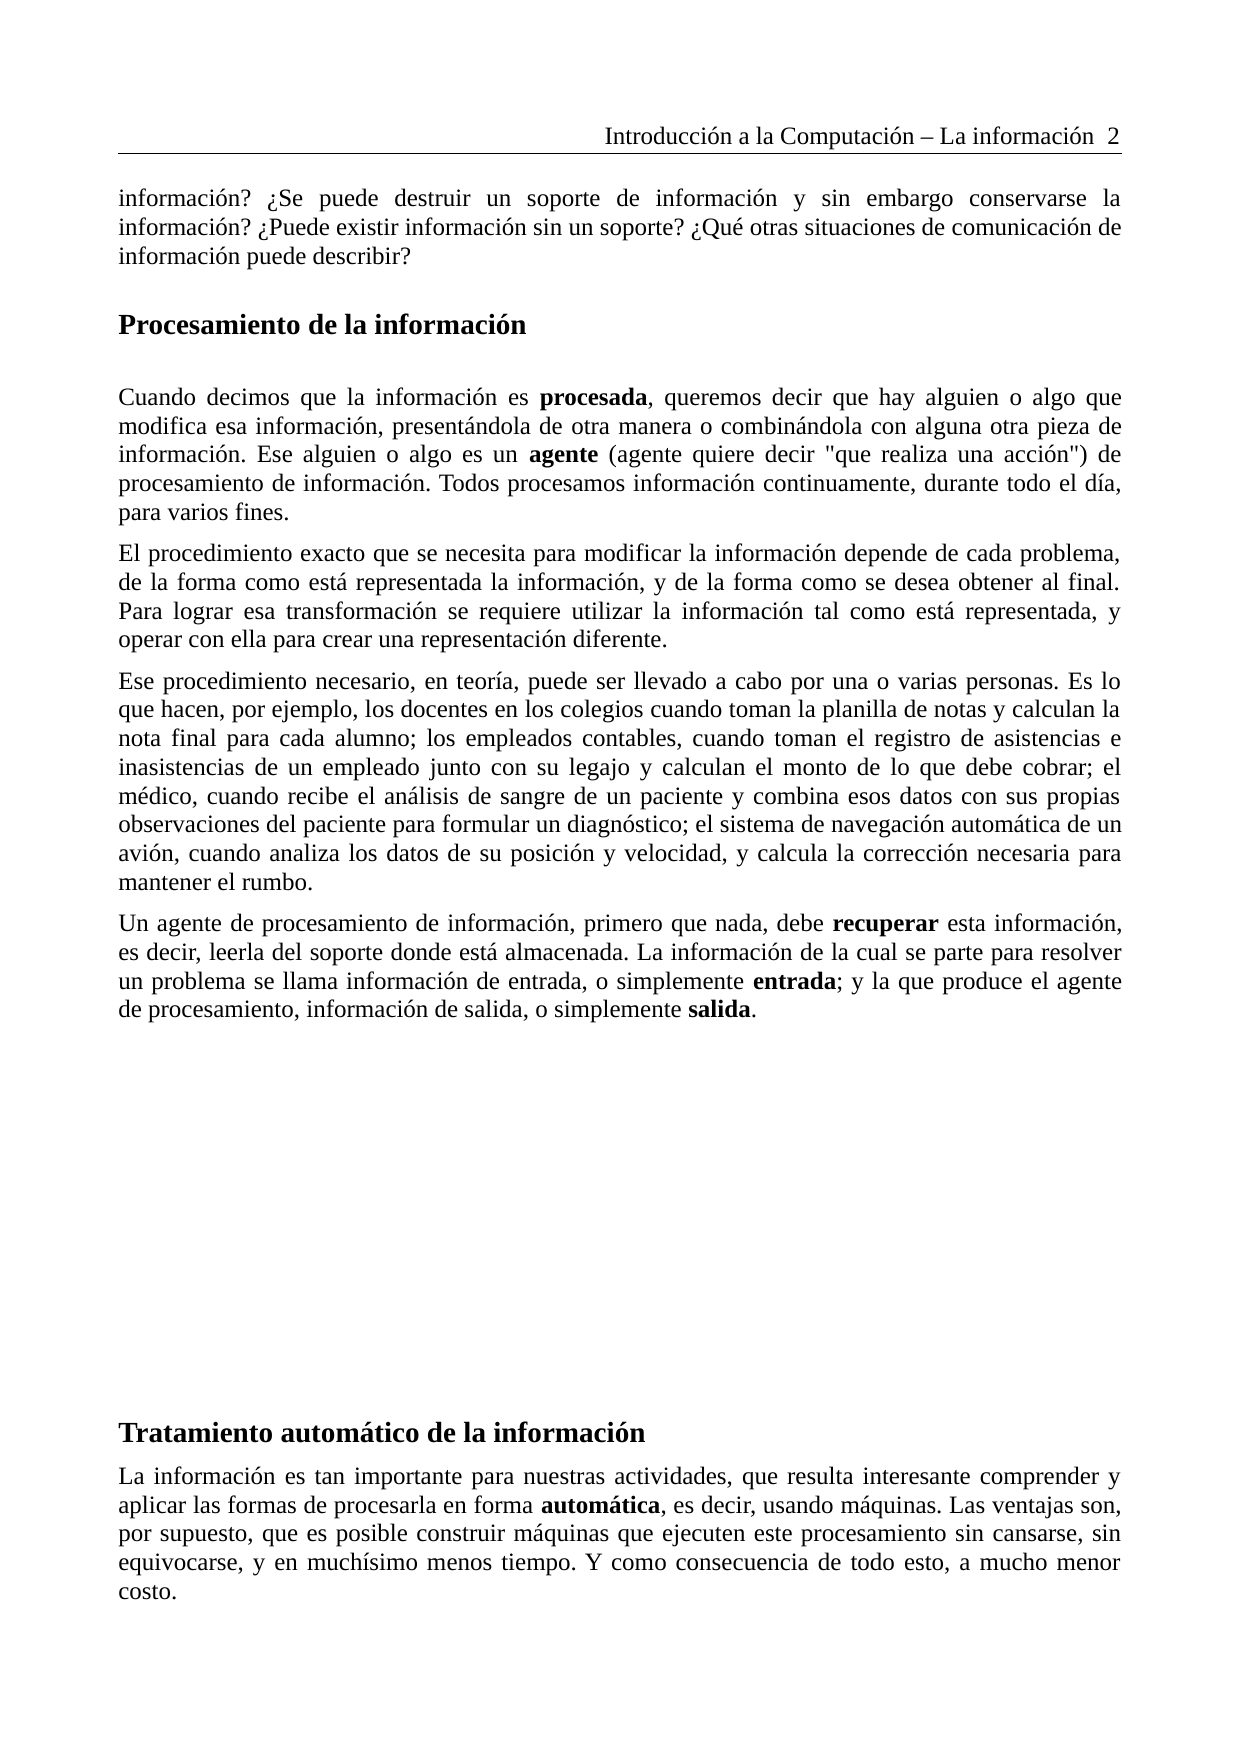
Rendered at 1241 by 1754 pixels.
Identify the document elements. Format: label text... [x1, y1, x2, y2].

subtitle Tratamiento automático de la información [118, 1415, 1122, 1448]
subtitle Procesamiento de la información [118, 307, 1122, 341]
text El procedimiento exacto que se necesita para modificar la información depende de cada problema, de la forma como está representada la información, y de la forma como se desea obtener al final. Para lograr esa transformación se requiere utilizar la información tal como está representada, y operar con ella para crear una representación diferente. [118, 538, 1122, 653]
text Un agente de procesamiento de información, primero que nada, debe recuperar esta información, es decir, leerla del soporte donde está almacenada. La información de la cual se parte para resolver un problema se llama información de entrada, o simplemente entrada; y la que produce el agente de procesamiento, información de salida, o simplemente salida. [118, 908, 1122, 1023]
text Ese procedimiento necesario, en teoría, puede ser llevado a cabo por una o varias personas. Es lo que hacen, por ejemplo, los docentes en los colegios cuando toman la planilla de notas y calculan la nota final para cada alumno; los empleados contables, cuando toman el registro de asistencias e inasistencias de un empleado junto con su legajo y calculan el monto de lo que debe cobrar; el médico, cuando recibe el análisis de sangre de un paciente y combina esos datos con sus propias observaciones del paciente para formular un diagnóstico; el sistema de navegación automática de un avión, cuando analiza los datos de su posición y velocidad, y calcula la corrección necesaria para mantener el rumbo. [118, 666, 1122, 896]
text Cuando decimos que la información es procesada, queremos decir que hay alguien o algo que modifica esa información, presentándola de otra manera o combinándola con alguna otra pieza de información. Ese alguien o algo es un agente (agente quiere decir "que realiza una acción") de procesamiento de información. Todos procesamos información continuamente, durante todo el día, para varios fines. [118, 353, 1122, 526]
text La información es tan importante para nuestras actividades, que resulta interesante comprender y aplicar las formas de procesarla en forma automática, es decir, usando máquinas. Las ventajas son, por supuesto, que es posible construir máquinas que ejecuten este procesamiento sin cansarse, sin equivocarse, y en muchísimo menos tiempo. Y como consecuencia de todo esto, a mucho menor costo. [118, 1461, 1122, 1605]
text información? ¿Se puede destruir un soporte de información y sin embargo conservarse la información? ¿Puede existir información sin un soporte? ¿Qué otras situaciones de comunicación de información puede describir? [118, 183, 1122, 270]
